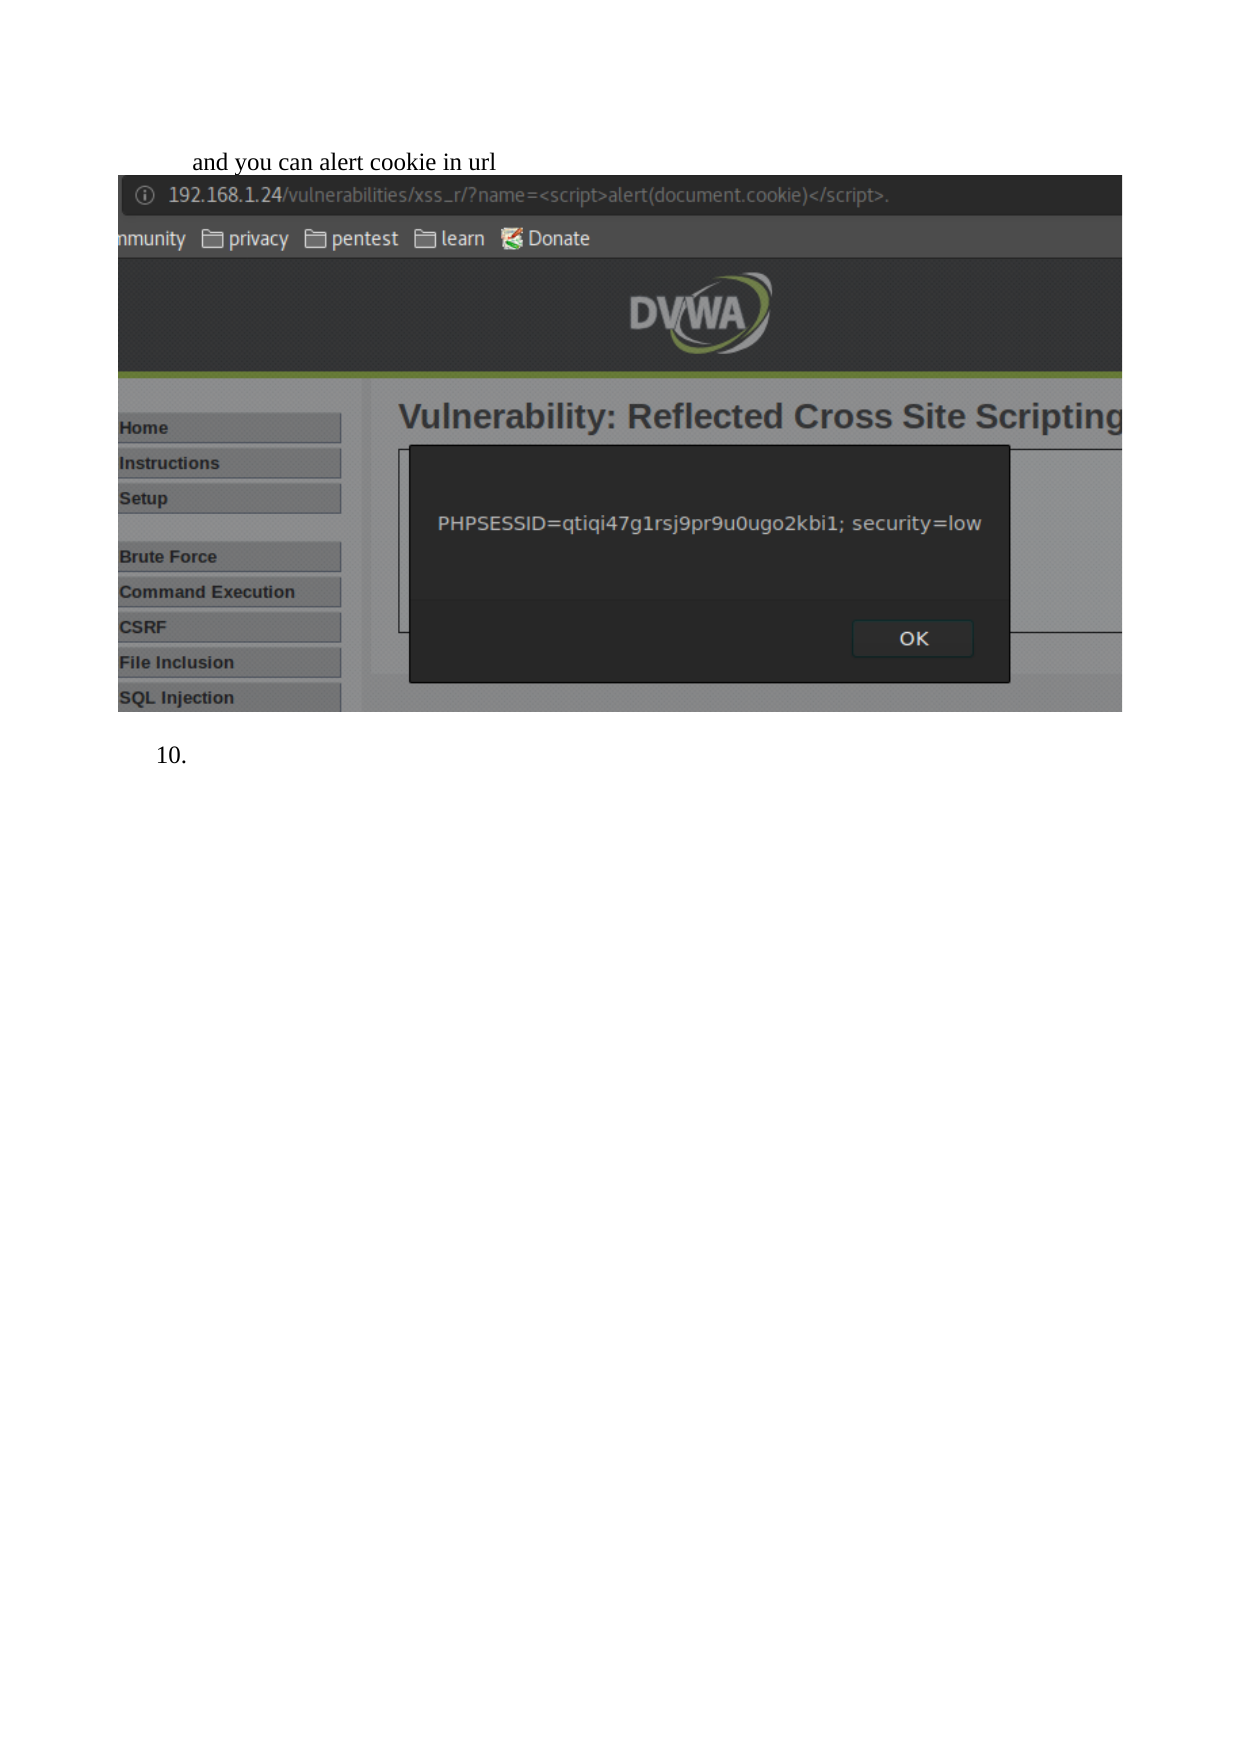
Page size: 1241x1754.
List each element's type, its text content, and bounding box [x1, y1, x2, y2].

text and you can alert cookie in url [118, 147, 1122, 175]
picture [118, 175, 1123, 712]
